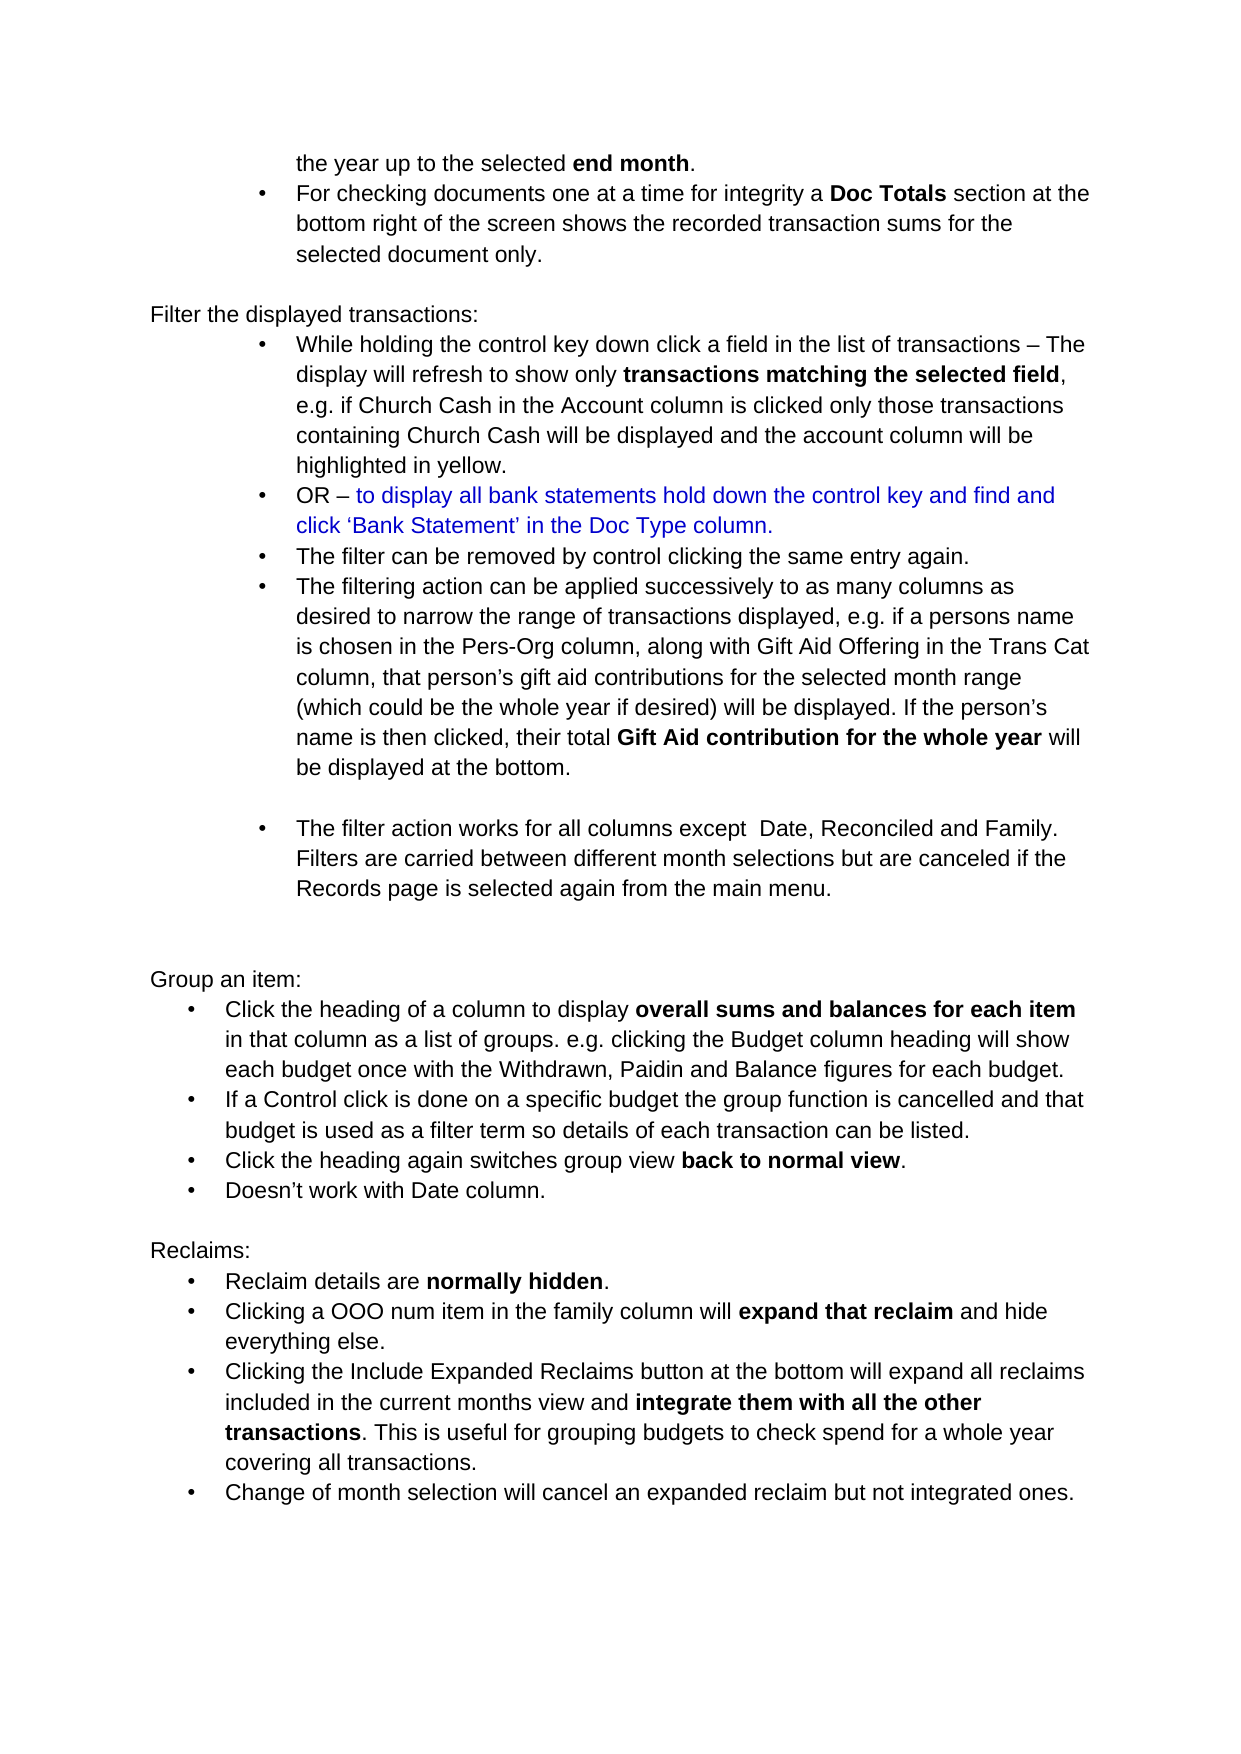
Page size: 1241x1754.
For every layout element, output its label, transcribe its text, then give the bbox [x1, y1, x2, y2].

list Clicking the Include Expanded Reclaims button at the bottom will expand all reclaims included in the current months view and integrate them with all the other transactions. This is useful for grouping budgets to check spend for a whole year covering all transactions. [187, 1358, 1090, 1475]
list The filtering action can be applied successively to as many columns as desired to narrow the range of transactions displayed, e.g. if a persons name is chosen in the Pers-Org column, along with Gift Aid Offering in the Trans Cat column, that person’s gift aid contributions for the selected month range (which could be the whole year if desired) will be displayed. If the person’s name is then clicked, their total Gift Aid contribution for the whole year will be displayed at the bottom. [258, 573, 1090, 781]
list The filter action works for all columns except Date, Reconciled and Family. Filters are carried between different month selections but are canceled if the Records page is selected again from the main menu. [258, 814, 1090, 901]
list Doesn’t work with Date column. [187, 1177, 1090, 1203]
list OR – to display all bank statements hold down the control key and find and click ‘Bank Statement’ in the Doc Type column. [258, 482, 1090, 539]
list Reclaim details are normally hidden. [187, 1268, 1090, 1294]
list Clicking a OOO num item in the family column will expand that reclaim and hide everything else. [187, 1298, 1090, 1354]
list Change of month selection will cancel an expanded reclaim but not integrated ones. [187, 1479, 1090, 1506]
list If a Control click is done on a specific budget the group function is cancelled and that budget is used as a filter term so details of each transaction can be listed. [187, 1086, 1090, 1143]
list Click the heading of a column to display overall sums and balances for each item in that column as a list of groups. e.g. clicking the Budget column heading will show each budget once with the Withdrawn, Paidin and Balance figures for each budget. [187, 996, 1090, 1083]
list For checking documents one at a time for integrity a Doc Totals section at the bottom right of the screen shows the recorded transaction sums for the selected document only. [258, 180, 1090, 267]
list While holding the control key down click a field in the list of transactions – The display will refresh to show only transactions matching the selected field, e.g. if Church Cash in the Account column is clicked only those transactions containing Church Cash will be displayed and the account column will be highlighted in yellow. [258, 331, 1090, 478]
list the year up to the selected end month. [258, 150, 1090, 176]
text Reclaims: [150, 1237, 1090, 1264]
text Group an item: [150, 966, 1090, 992]
text Filter the displayed transactions: [150, 301, 1090, 327]
list Click the heading again switches group view back to normal view. [187, 1147, 1090, 1173]
list The filter can be removed by control clicking the same entry again. [258, 543, 1090, 569]
